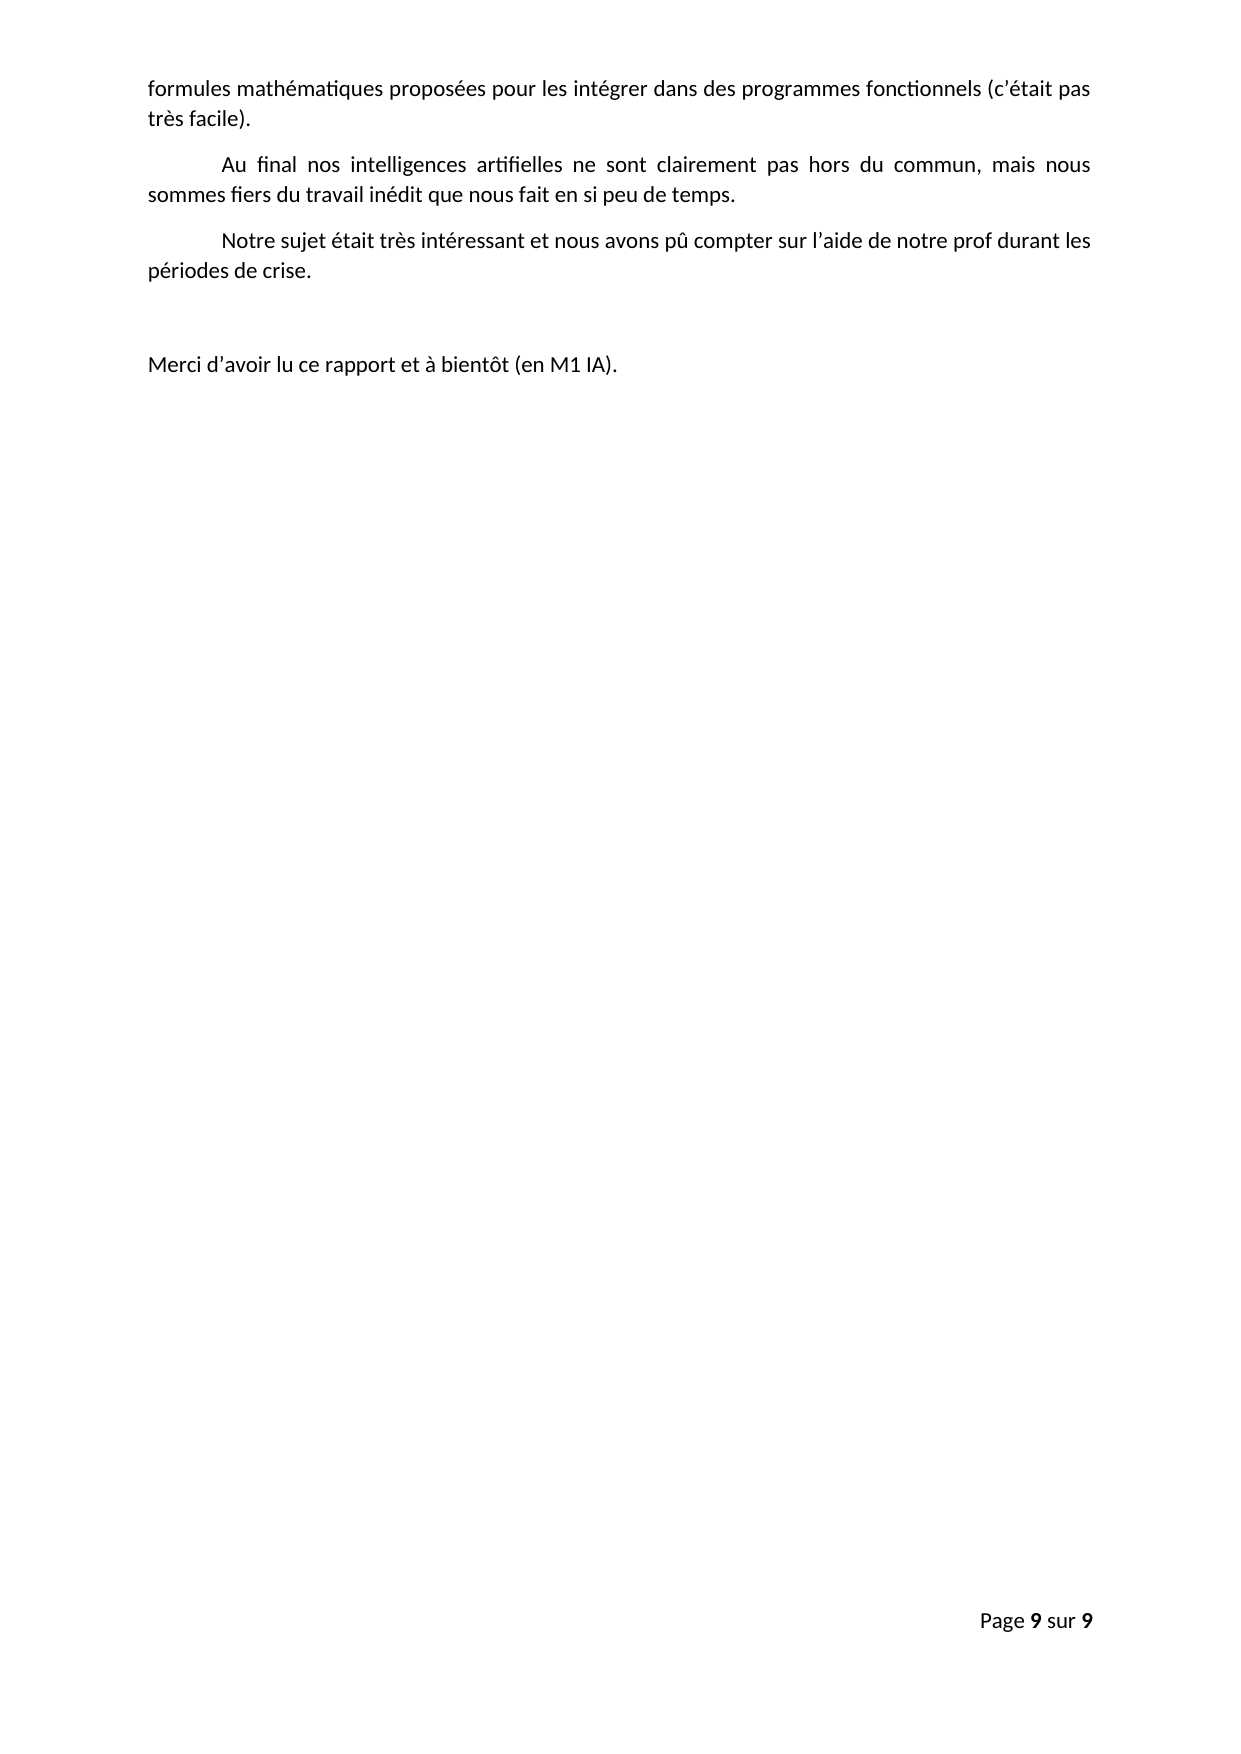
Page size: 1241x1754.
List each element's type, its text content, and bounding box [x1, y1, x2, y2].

text Notre sujet était très intéressant et nous avons pû compter sur l’aide de notre prof durant les périodes de crise. [148, 227, 1093, 284]
text Au final nos intelligences artifielles ne sont clairement pas hors du commun, mais nous sommes fiers du travail inédit que nous fait en si peu de temps. [148, 150, 1093, 208]
text formules mathématiques proposées pour les intégrer dans des programmes fonctionnels (c’était pas très facile). [148, 74, 1093, 132]
text Merci d’avoir lu ce rapport et à bientôt (en M1 IA). [148, 350, 1093, 378]
